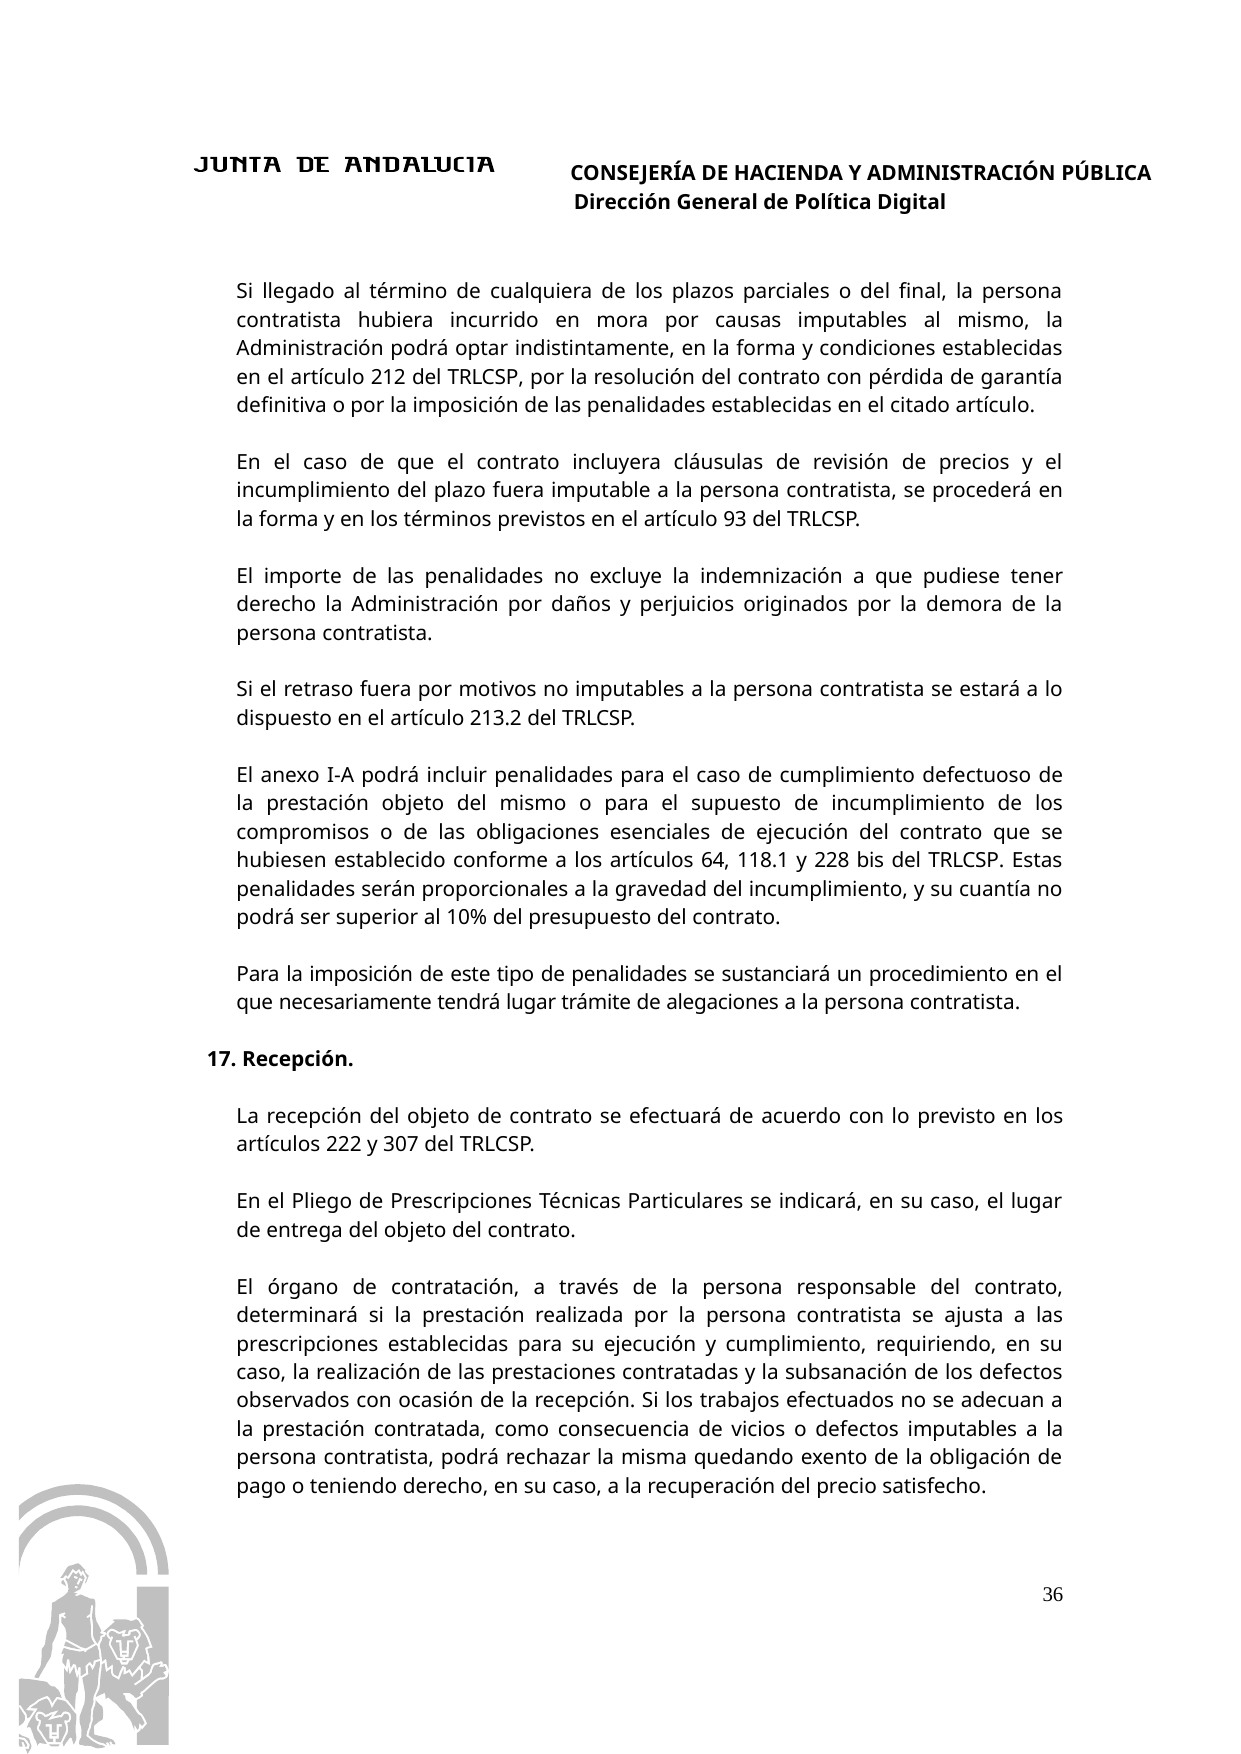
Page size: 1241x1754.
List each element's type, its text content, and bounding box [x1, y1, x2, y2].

text El anexo I-A podrá incluir penalidades para el caso de cumplimiento defectuoso de la prestación objeto del mismo o para el supuesto de incumplimiento de los compromisos o de las obligaciones esenciales de ejecución del contrato que se hubiesen establecido conforme a los artículos 64, 118.1 y 228 bis del TRLCSP. Estas penalidades serán proporcionales a la gravedad del incumplimiento, y su cuantía no podrá ser superior al 10% del presupuesto del contrato. [236, 760, 1063, 931]
text Para la imposición de este tipo de penalidades se sustanciará un procedimiento en el que necesariamente tendrá lugar trámite de alegaciones a la persona contratista. [236, 959, 1063, 1016]
text El importe de las penalidades no excluye la indemnización a que pudiese tener derecho la Administración por daños y perjuicios originados por la demora de la persona contratista. [236, 561, 1063, 646]
text La recepción del objeto de contrato se efectuará de acuerdo con lo previsto en los artículos 222 y 307 del TRLCSP. [236, 1101, 1063, 1158]
text En el Pliego de Prescripciones Técnicas Particulares se indicará, en su caso, el lugar de entrega del objeto del contrato. [236, 1186, 1063, 1243]
text Si llegado al término de cualquiera de los plazos parciales o del final, la persona contratista hubiera incurrido en mora por causas imputables al mismo, la Administración podrá optar indistintamente, en la forma y condiciones establecidas en el artículo 212 del TRLCSP, por la resolución del contrato con pérdida de garantía definitiva o por la imposición de las penalidades establecidas en el citado artículo. [236, 276, 1063, 419]
text El órgano de contratación, a través de la persona responsable del contrato, determinará si la prestación realizada por la persona contratista se ajusta a las prescripciones establecidas para su ejecución y cumplimiento, requiriendo, en su caso, la realización de las prestaciones contratadas y la subsanación de los defectos observados con ocasión de la recepción. Si los trabajos efectuados no se adecuan a la prestación contratada, como consecuencia de vicios o defectos imputables a la persona contratista, podrá rechazar la misma quedando exento de la obligación de pago o teniendo derecho, en su caso, a la recuperación del precio satisfecho. [236, 1272, 1063, 1499]
text Si el retraso fuera por motivos no imputables a la persona contratista se estará a lo dispuesto en el artículo 213.2 del TRLCSP. [236, 674, 1063, 731]
text 17. Recepción. [207, 1044, 1063, 1073]
text En el caso de que el contrato incluyera cláusulas de revisión de precios y el incumplimiento del plazo fuera imputable a la persona contratista, se procederá en la forma y en los términos previstos en el artículo 93 del TRLCSP. [236, 447, 1063, 532]
